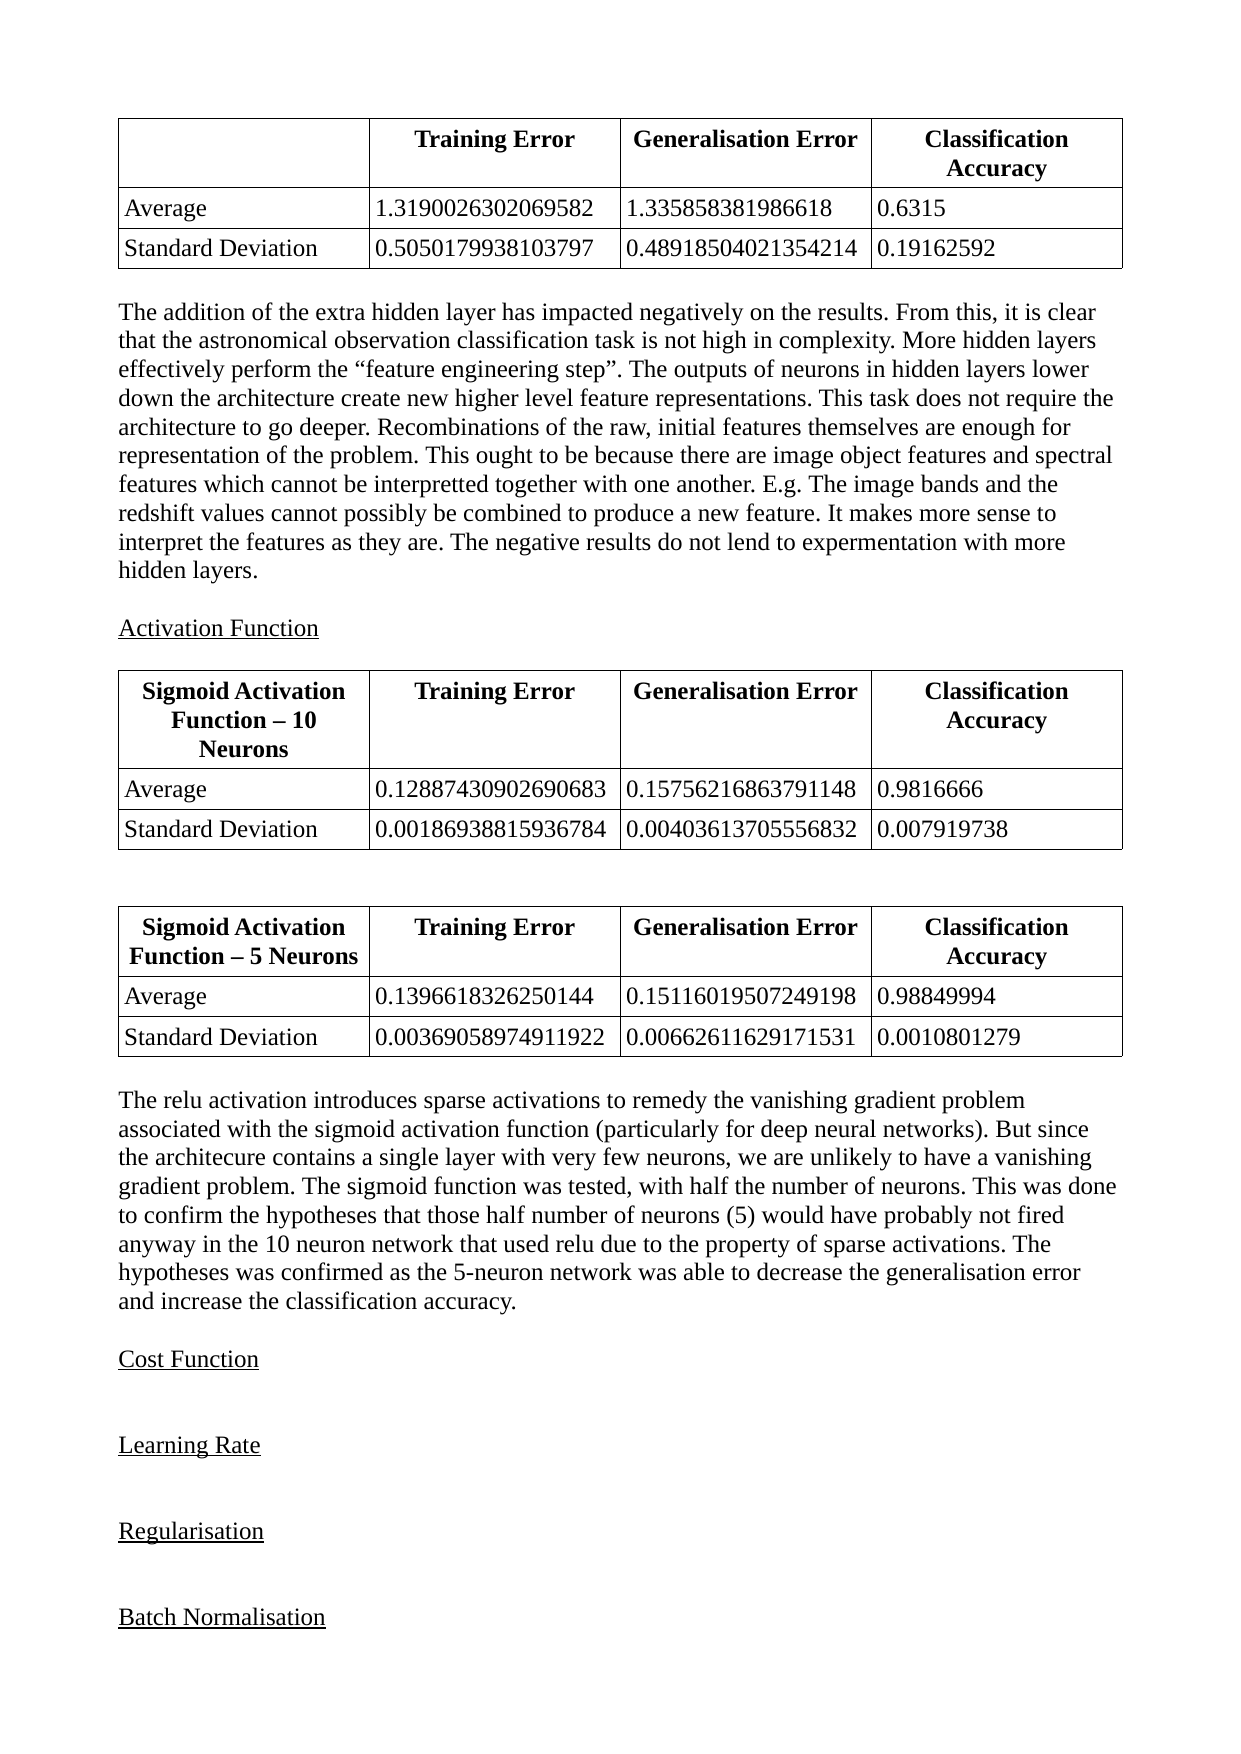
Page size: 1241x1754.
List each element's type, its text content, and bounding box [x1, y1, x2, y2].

text The addition of the extra hidden layer has impacted negatively on the results. From this, it is clear that the astronomical observation classification task is not high in complexity. More hidden layers effectively perform the “feature engineering step”. The outputs of neurons in hidden layers lower down the architecture create new higher level feature representations. This task does not require the architecture to go deeper. Recombinations of the raw, initial features themselves are enough for representation of the problem. This ought to be because there are image object features and spectral features which cannot be interpretted together with one another. E.g. The image bands and the redshift values cannot possibly be combined to produce a new feature. It makes more sense to interpret the features as they are. The negative results do not lend to expermentation with more hidden layers. [118, 297, 1122, 584]
table_cell 0.9816666 [872, 769, 1122, 808]
table_header Sigmoid Activation Function – 10 Neurons [119, 671, 369, 768]
table_header Classification Accuracy [872, 671, 1122, 768]
text Batch Normalisation [118, 1602, 1122, 1631]
table_cell 0.19162592 [872, 229, 1122, 268]
table_header Generalisation Error [621, 671, 871, 768]
table_cell 0.5050179938103797 [370, 229, 620, 268]
table_cell 0.007919738 [872, 810, 1122, 849]
table_cell 0.98849994 [872, 977, 1122, 1016]
table_cell 0.00186938815936784 [370, 810, 620, 849]
table_cell 0.00369058974911922 [370, 1017, 620, 1056]
table_cell 0.48918504021354214 [621, 229, 871, 268]
table_header Classification Accuracy [872, 907, 1122, 976]
table_cell 0.15116019507249198 [621, 977, 871, 1016]
table_cell 1.335858381986618 [621, 188, 871, 227]
table_header Training Error [370, 907, 620, 976]
table_cell 1.3190026302069582 [370, 188, 620, 227]
table_cell 0.0010801279 [872, 1017, 1122, 1056]
table_header Training Error [370, 671, 620, 768]
table_cell 0.15756216863791148 [621, 769, 871, 808]
table_header Training Error [370, 119, 620, 187]
table_header [119, 119, 369, 187]
table_cell Standard Deviation [119, 229, 369, 268]
table_header Sigmoid Activation Function – 5 Neurons [119, 907, 369, 976]
table_cell 0.00403613705556832 [621, 810, 871, 849]
table_header Generalisation Error [621, 119, 871, 187]
table_cell Average [119, 188, 369, 227]
table_cell Average [119, 769, 369, 808]
text Learning Rate [118, 1430, 1122, 1459]
table_cell 0.6315 [872, 188, 1122, 227]
text Cost Function [118, 1344, 1122, 1372]
table_cell Average [119, 977, 369, 1016]
table_cell 0.1396618326250144 [370, 977, 620, 1016]
table_header Classification Accuracy [872, 119, 1122, 187]
table_cell Standard Deviation [119, 1017, 369, 1056]
text The relu activation introduces sparse activations to remedy the vanishing gradient problem associated with the sigmoid activation function (particularly for deep neural networks). But since the architecure contains a single layer with very few neurons, we are unlikely to have a vanishing gradient problem. The sigmoid function was tested, with half the number of neurons. This was done to confirm the hypotheses that those half number of neurons (5) would have probably not fired anyway in the 10 neuron network that used relu due to the property of sparse activations. The hypotheses was confirmed as the 5-neuron network was able to decrease the generalisation error and increase the classification accuracy. [118, 1085, 1122, 1315]
text Activation Function [118, 613, 1122, 642]
text Regularisation [118, 1516, 1122, 1545]
table_cell 0.12887430902690683 [370, 769, 620, 808]
table_header Generalisation Error [621, 907, 871, 976]
table_cell 0.00662611629171531 [621, 1017, 871, 1056]
table_cell Standard Deviation [119, 810, 369, 849]
